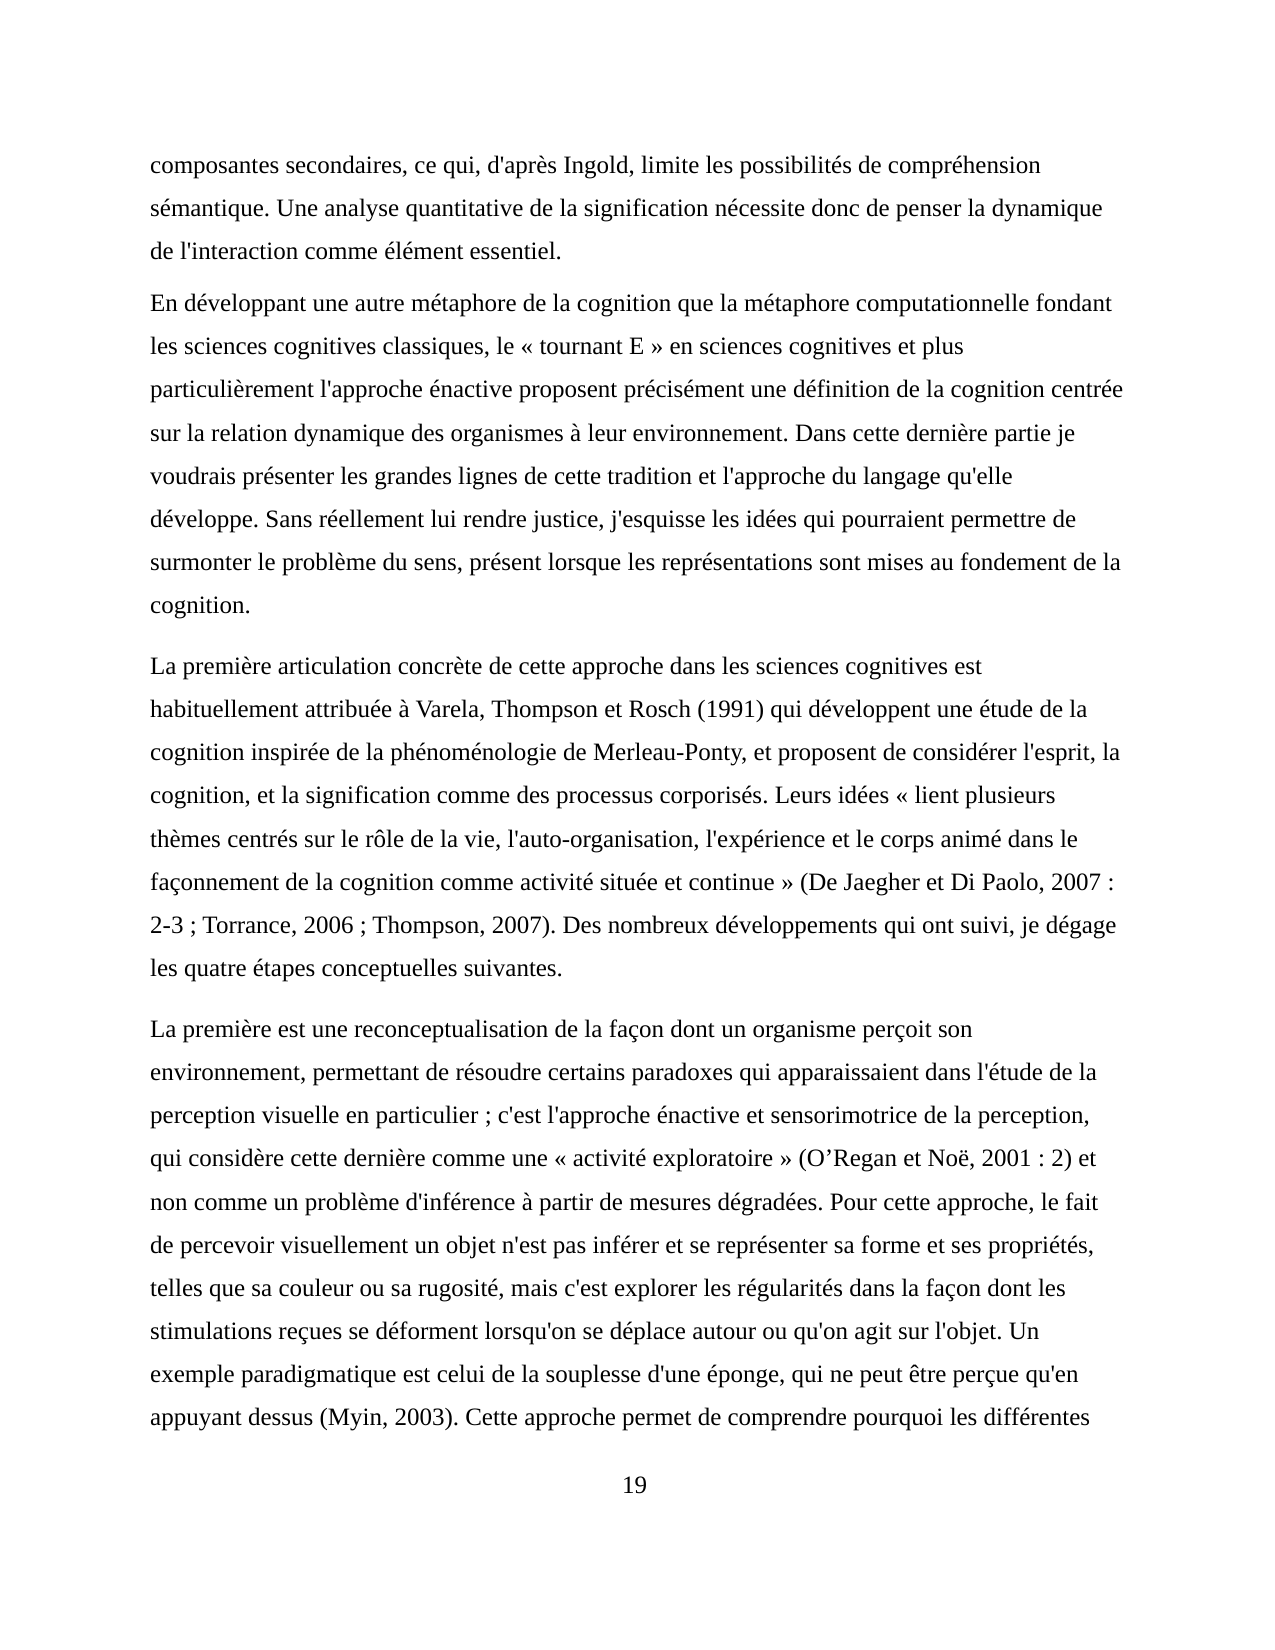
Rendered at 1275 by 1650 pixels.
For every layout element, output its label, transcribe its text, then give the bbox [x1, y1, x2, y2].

text composantes secondaires, ce qui, d'après Ingold, limite les possibilités de compréhension sémantique. Une analyse quantitative de la signification nécessite donc de penser la dynamique de l'interaction comme élément essentiel. [150, 150, 1125, 265]
text La première est une reconceptualisation de la façon dont un organisme perçoit son environnement, permettant de résoudre certains paradoxes qui apparaissaient dans l'étude de la perception visuelle en particulier ; c'est l'approche énactive et sensorimotrice de la perception, qui considère cette dernière comme une « activité exploratoire » (O’Regan et Noë, 2001 : 2) et non comme un problème d'inférence à partir de mesures dégradées. Pour cette approche, le fait de percevoir visuellement un objet n'est pas inférer et se représenter sa forme et ses propriétés, telles que sa couleur ou sa rugosité, mais c'est explorer les régularités dans la façon dont les stimulations reçues se déforment lorsqu'on se déplace autour ou qu'on agit sur l'objet. Un exemple paradigmatique est celui de la souplesse d'une éponge, qui ne peut être perçue qu'en appuyant dessus (Myin, 2003). Cette approche permet de comprendre pourquoi les différentes [150, 1014, 1125, 1431]
text En développant une autre métaphore de la cognition que la métaphore computationnelle fondant les sciences cognitives classiques, le « tournant E » en sciences cognitives et plus particulièrement l'approche énactive proposent précisément une définition de la cognition centrée sur la relation dynamique des organismes à leur environnement. Dans cette dernière partie je voudrais présenter les grandes lignes de cette tradition et l'approche du langage qu'elle développe. Sans réellement lui rendre justice, j'esquisse les idées qui pourraient permettre de surmonter le problème du sens, présent lorsque les représentations sont mises au fondement de la cognition. [150, 288, 1125, 619]
text La première articulation concrète de cette approche dans les sciences cognitives est habituellement attribuée à Varela, Thompson et Rosch (1991) qui développent une étude de la cognition inspirée de la phénoménologie de Merleau-Ponty, et proposent de considérer l'esprit, la cognition, et la signification comme des processus corporisés. Leurs idées « lient plusieurs thèmes centrés sur le rôle de la vie, l'auto-organisation, l'expérience et le corps animé dans le façonnement de la cognition comme activité située et continue » (De Jaegher et Di Paolo, 2007 : 2‑3 ; Torrance, 2006 ; Thompson, 2007). Des nombreux développements qui ont suivi, je dégage les quatre étapes conceptuelles suivantes. [150, 651, 1125, 982]
